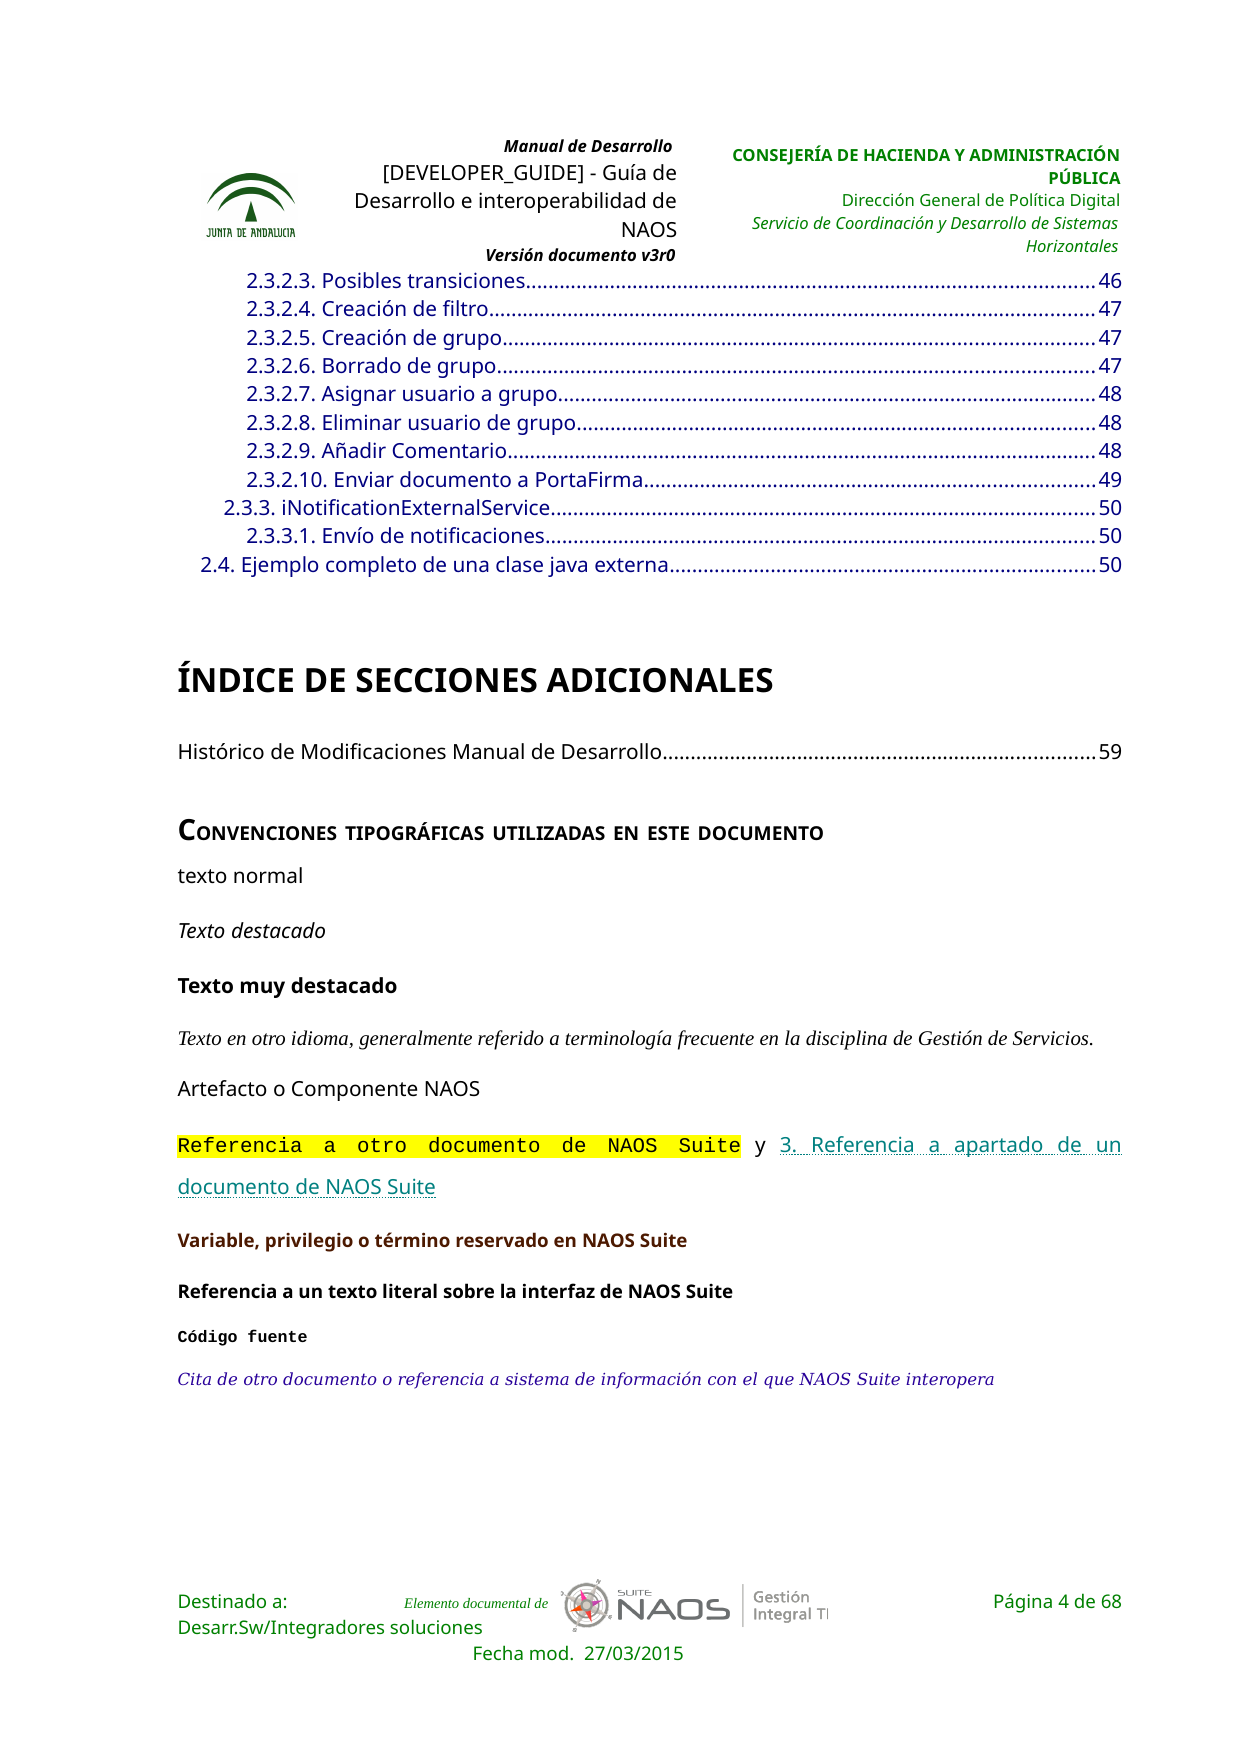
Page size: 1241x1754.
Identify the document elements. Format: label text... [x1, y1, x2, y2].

picture [201, 173, 298, 241]
text Convenciones tipográficas utilizadas en este documento [177, 809, 1122, 849]
text Referencia a otro documento de NAOS Suite y 3. Referencia a apartado de un documento de NAOS Suite [177, 1130, 1122, 1201]
text 2.3.2.4. Creación de filtro 47 [246, 294, 1122, 323]
text 2.3.3. iNotificationExternalService 50 [223, 493, 1122, 522]
picture [560, 1579, 829, 1632]
text Texto en otro idioma, generalmente referido a terminología frecuente en la disciplina de Gestión de Servicios. [177, 1026, 1122, 1050]
subtitle Índice de secciones adicionales [177, 657, 1122, 703]
text Cita de otro documento o referencia a sistema de información con el que NAOS Suite interopera [177, 1370, 1122, 1389]
text Artefacto o Componente NAOS [177, 1074, 1122, 1103]
text 2.3.2.3. Posibles transiciones 46 [246, 266, 1122, 294]
text Histórico de Modificaciones Manual de Desarrollo 59 [177, 737, 1122, 766]
text Texto muy destacado [177, 971, 1122, 999]
text Texto destacado [177, 916, 1122, 944]
text 2.3.2.9. Añadir Comentario 48 [246, 436, 1122, 465]
text 2.3.2.5. Creación de grupo 47 [246, 323, 1122, 351]
text 2.3.2.8. Eliminar usuario de grupo 48 [246, 408, 1122, 436]
text 2.4. Ejemplo completo de una clase java externa 50 [200, 550, 1122, 578]
text 2.3.2.7. Asignar usuario a grupo 48 [246, 379, 1122, 408]
text Código fuente [177, 1329, 1122, 1348]
text Referencia a un texto literal sobre la interfaz de NAOS Suite [177, 1278, 1122, 1304]
text texto normal [177, 861, 1122, 889]
text 2.3.2.10. Enviar documento a PortaFirma 49 [246, 465, 1122, 493]
text 2.3.3.1. Envío de notificaciones 50 [246, 522, 1122, 550]
text Variable, privilegio o término reservado en NAOS Suite [177, 1227, 1122, 1253]
text 2.3.2.6. Borrado de grupo 47 [246, 351, 1122, 379]
